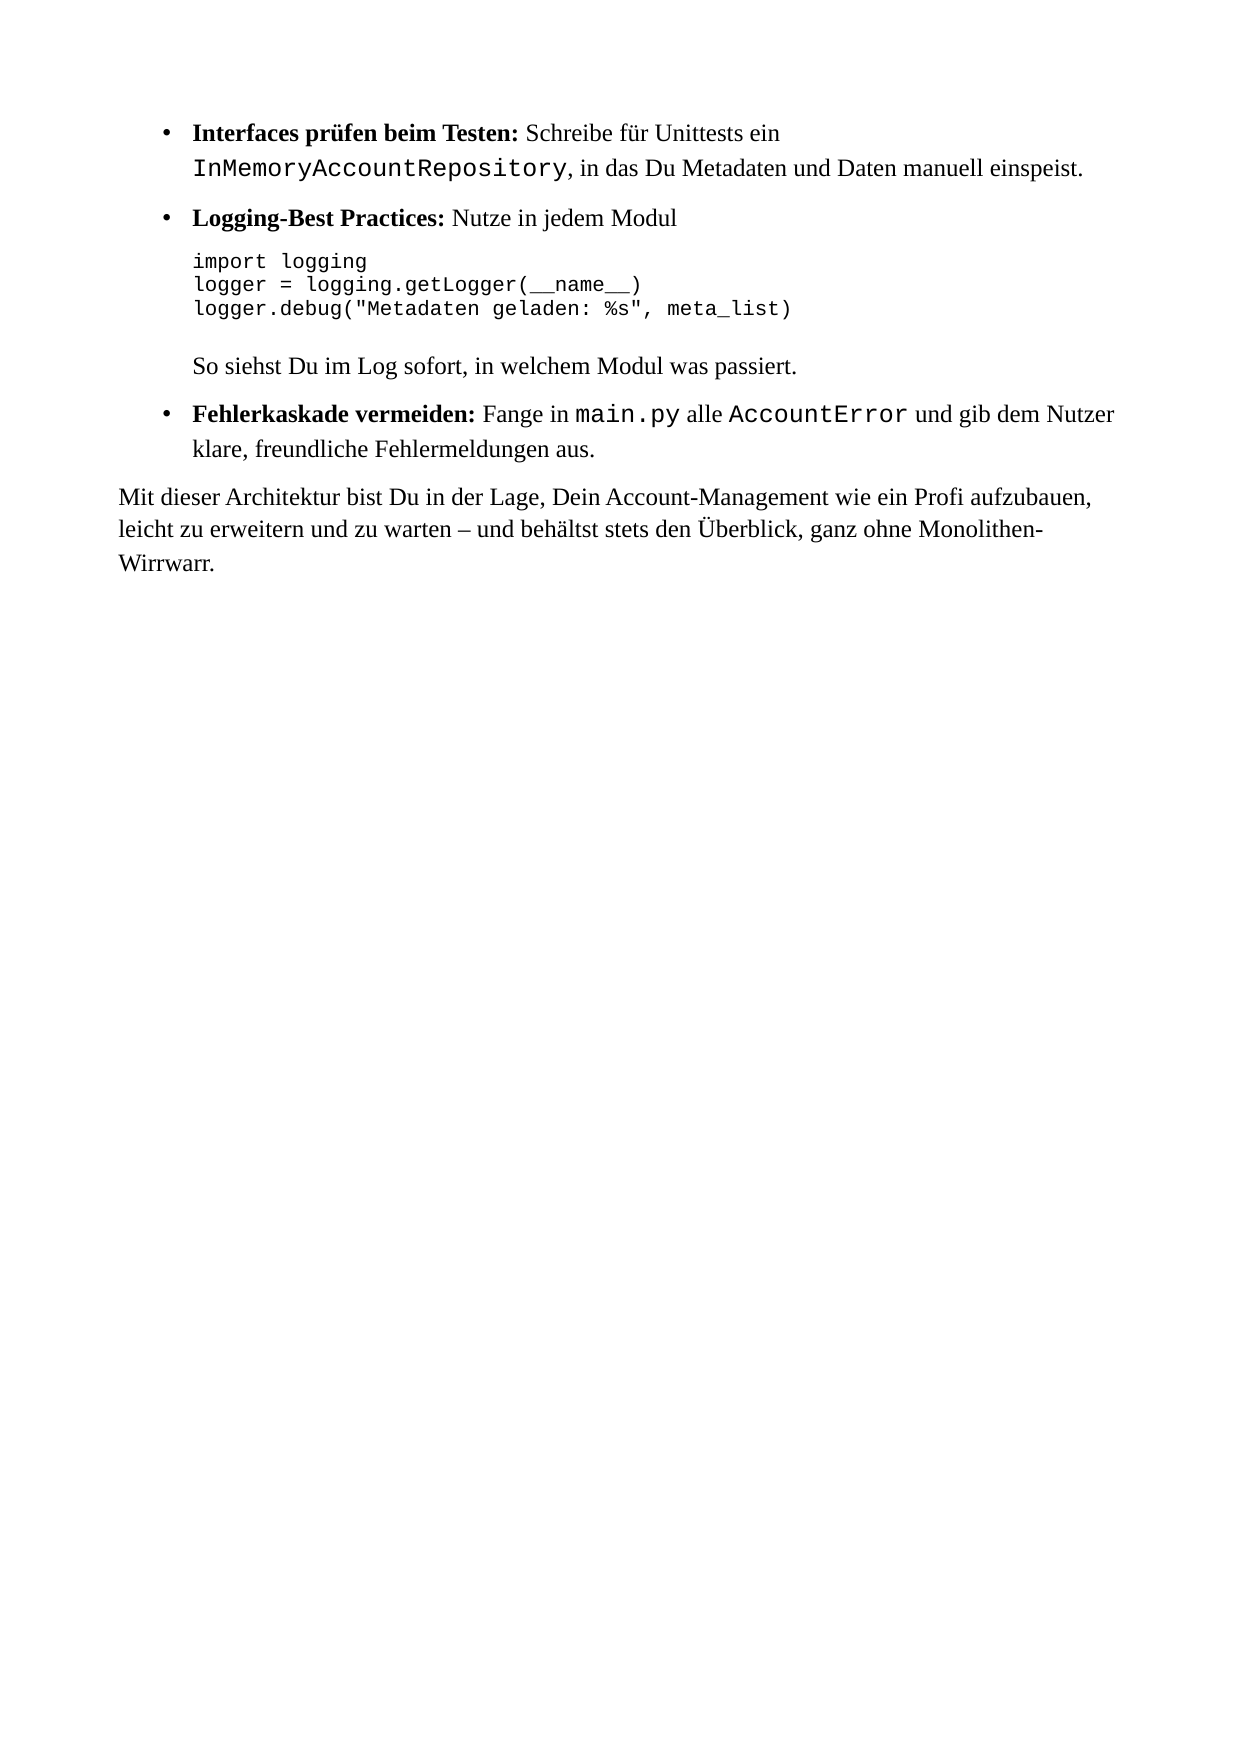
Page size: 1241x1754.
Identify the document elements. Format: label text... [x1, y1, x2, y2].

list Logging-Best Practices: Nutze in jedem Modul [162, 203, 1122, 232]
list Interfaces prüfen beim Testen: Schreibe für Unittests ein InMemoryAccountRepository, in das Du Metadaten und Daten manuell einspeist. [162, 118, 1122, 184]
list Fehlerkaskade vermeiden: Fange in main.py alle AccountError und gib dem Nutzer klare, freundliche Fehlermeldungen aus. [162, 399, 1122, 463]
list So siehst Du im Log sofort, in welchem Modul was passiert. [162, 351, 1122, 380]
list logger = logging.getLogger(__name__) [162, 274, 1122, 298]
list import logging [162, 251, 1122, 274]
list logger.debug("Metadaten geladen: %s", meta_list) [162, 298, 1122, 322]
text Mit dieser Architektur bist Du in der Lage, Dein Account-Management wie ein Profi aufzubauen, leicht zu erweitern und zu warten – und behältst stets den Überblick, ganz ohne Monolithen-Wirrwarr. [118, 482, 1122, 576]
